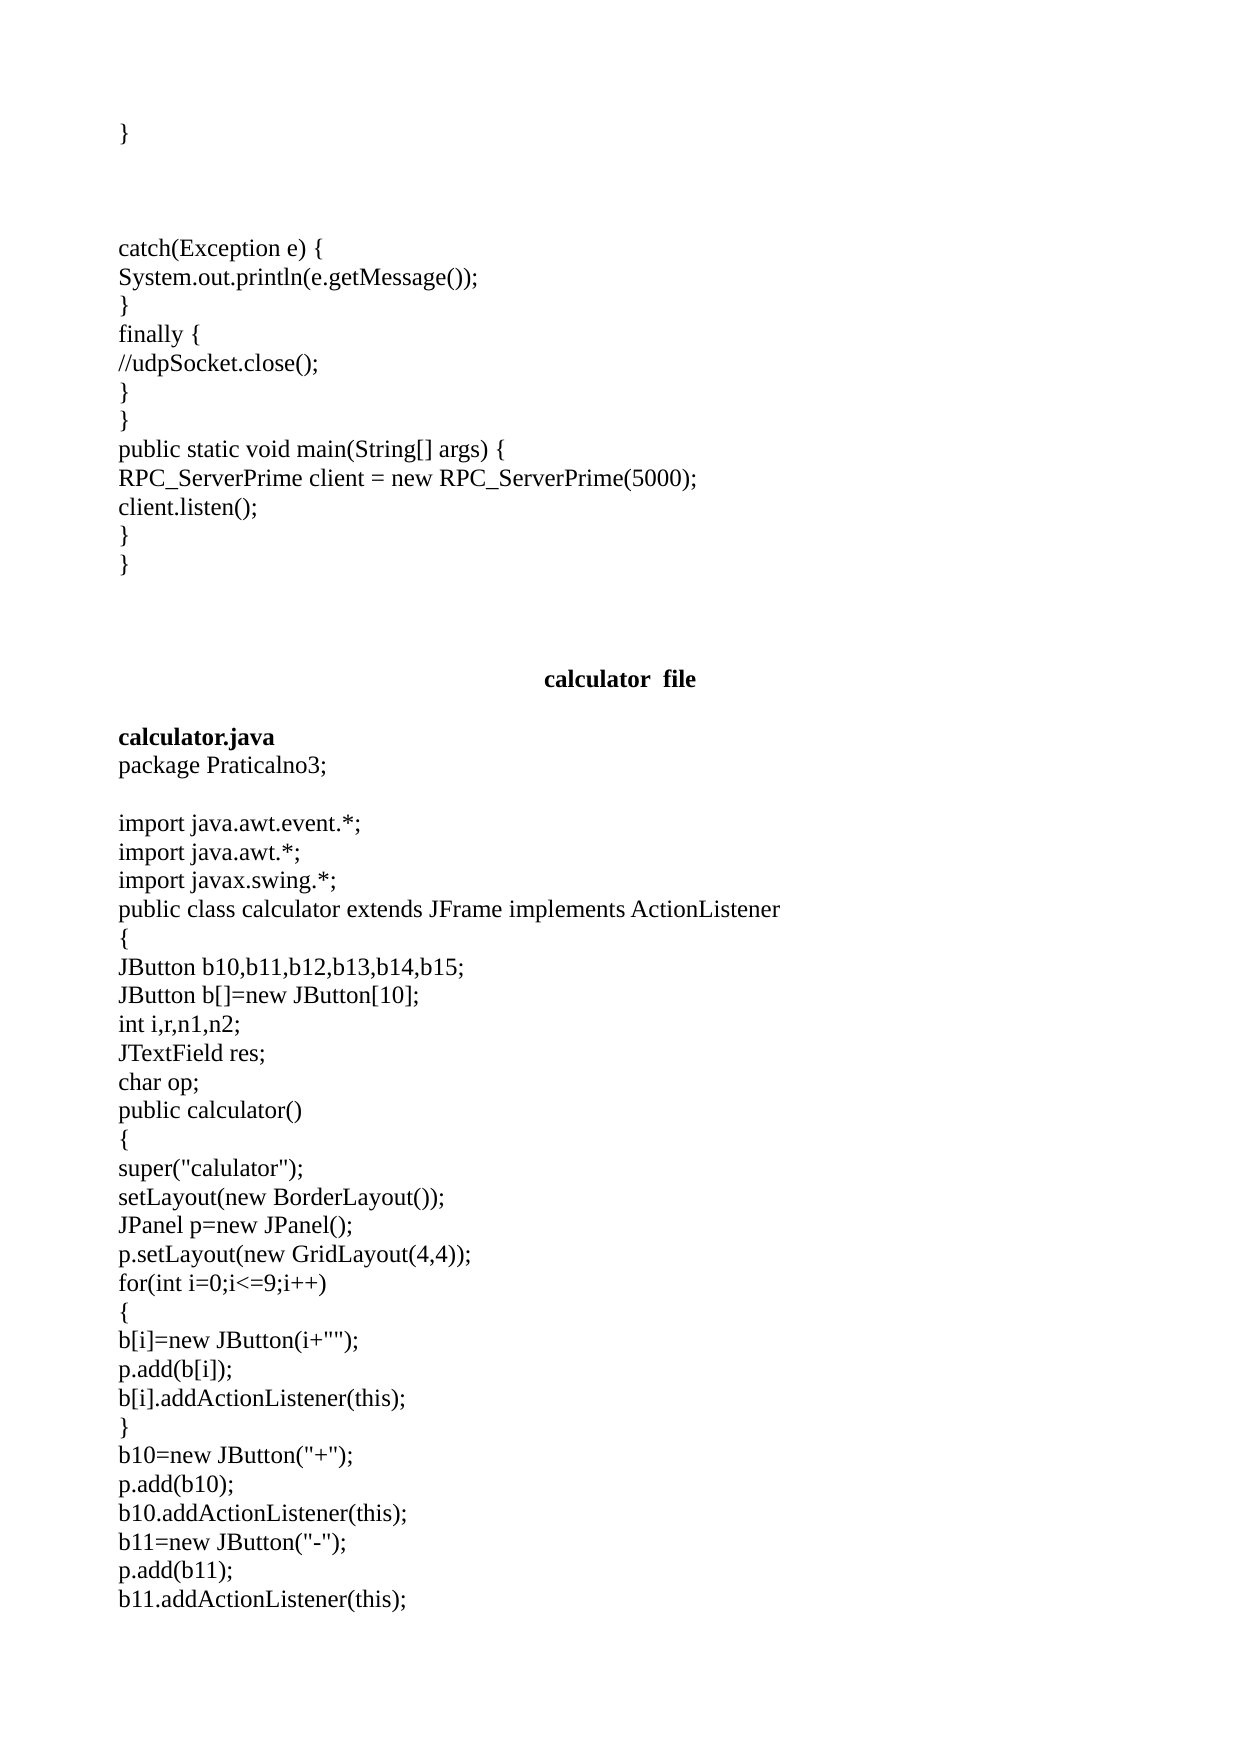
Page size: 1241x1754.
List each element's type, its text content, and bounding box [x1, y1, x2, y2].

text JButton b[]=new JButton[10]; [118, 981, 1122, 1009]
text p.add(b11); [118, 1556, 1122, 1584]
text p.add(b[i]); [118, 1354, 1122, 1383]
text for(int i=0;i<=9;i++) [118, 1268, 1122, 1297]
text { [118, 1297, 1122, 1326]
text public class calculator extends JFrame implements ActionListener [118, 894, 1122, 923]
text public static void main(String[] args) { [118, 434, 1122, 463]
text catch(Exception e) { [118, 233, 1122, 262]
text package Praticalno3; [118, 751, 1122, 779]
text int i,r,n1,n2; [118, 1009, 1122, 1038]
text } [118, 521, 1122, 549]
text char op; [118, 1067, 1122, 1096]
text JButton b10,b11,b12,b13,b14,b15; [118, 952, 1122, 981]
text setLayout(new BorderLayout()); [118, 1182, 1122, 1211]
text } [118, 549, 1122, 578]
text } [118, 118, 1122, 147]
text import javax.swing.*; [118, 866, 1122, 894]
text import java.awt.*; [118, 837, 1122, 866]
text b[i].addActionListener(this); [118, 1383, 1122, 1412]
text import java.awt.event.*; [118, 808, 1122, 837]
text calculator file [118, 664, 1122, 693]
text p.add(b10); [118, 1469, 1122, 1498]
text client.listen(); [118, 492, 1122, 521]
text } [118, 406, 1122, 434]
text } [118, 377, 1122, 406]
text RPC_ServerPrime client = new RPC_ServerPrime(5000); [118, 463, 1122, 492]
text { [118, 1124, 1122, 1153]
text finally { [118, 319, 1122, 348]
text b10=new JButton("+"); [118, 1441, 1122, 1469]
text public calculator() [118, 1096, 1122, 1124]
text } [118, 291, 1122, 319]
text p.setLayout(new GridLayout(4,4)); [118, 1239, 1122, 1268]
text { [118, 923, 1122, 952]
text //udpSocket.close(); [118, 348, 1122, 377]
text super("calulator"); [118, 1153, 1122, 1182]
text calculator.java [118, 722, 1122, 751]
text b10.addActionListener(this); [118, 1498, 1122, 1527]
text JTextField res; [118, 1038, 1122, 1067]
text b11.addActionListener(this); [118, 1584, 1122, 1613]
text System.out.println(e.getMessage()); [118, 262, 1122, 291]
text b[i]=new JButton(i+""); [118, 1326, 1122, 1354]
text } [118, 1412, 1122, 1441]
text b11=new JButton("-"); [118, 1527, 1122, 1556]
text JPanel p=new JPanel(); [118, 1211, 1122, 1239]
